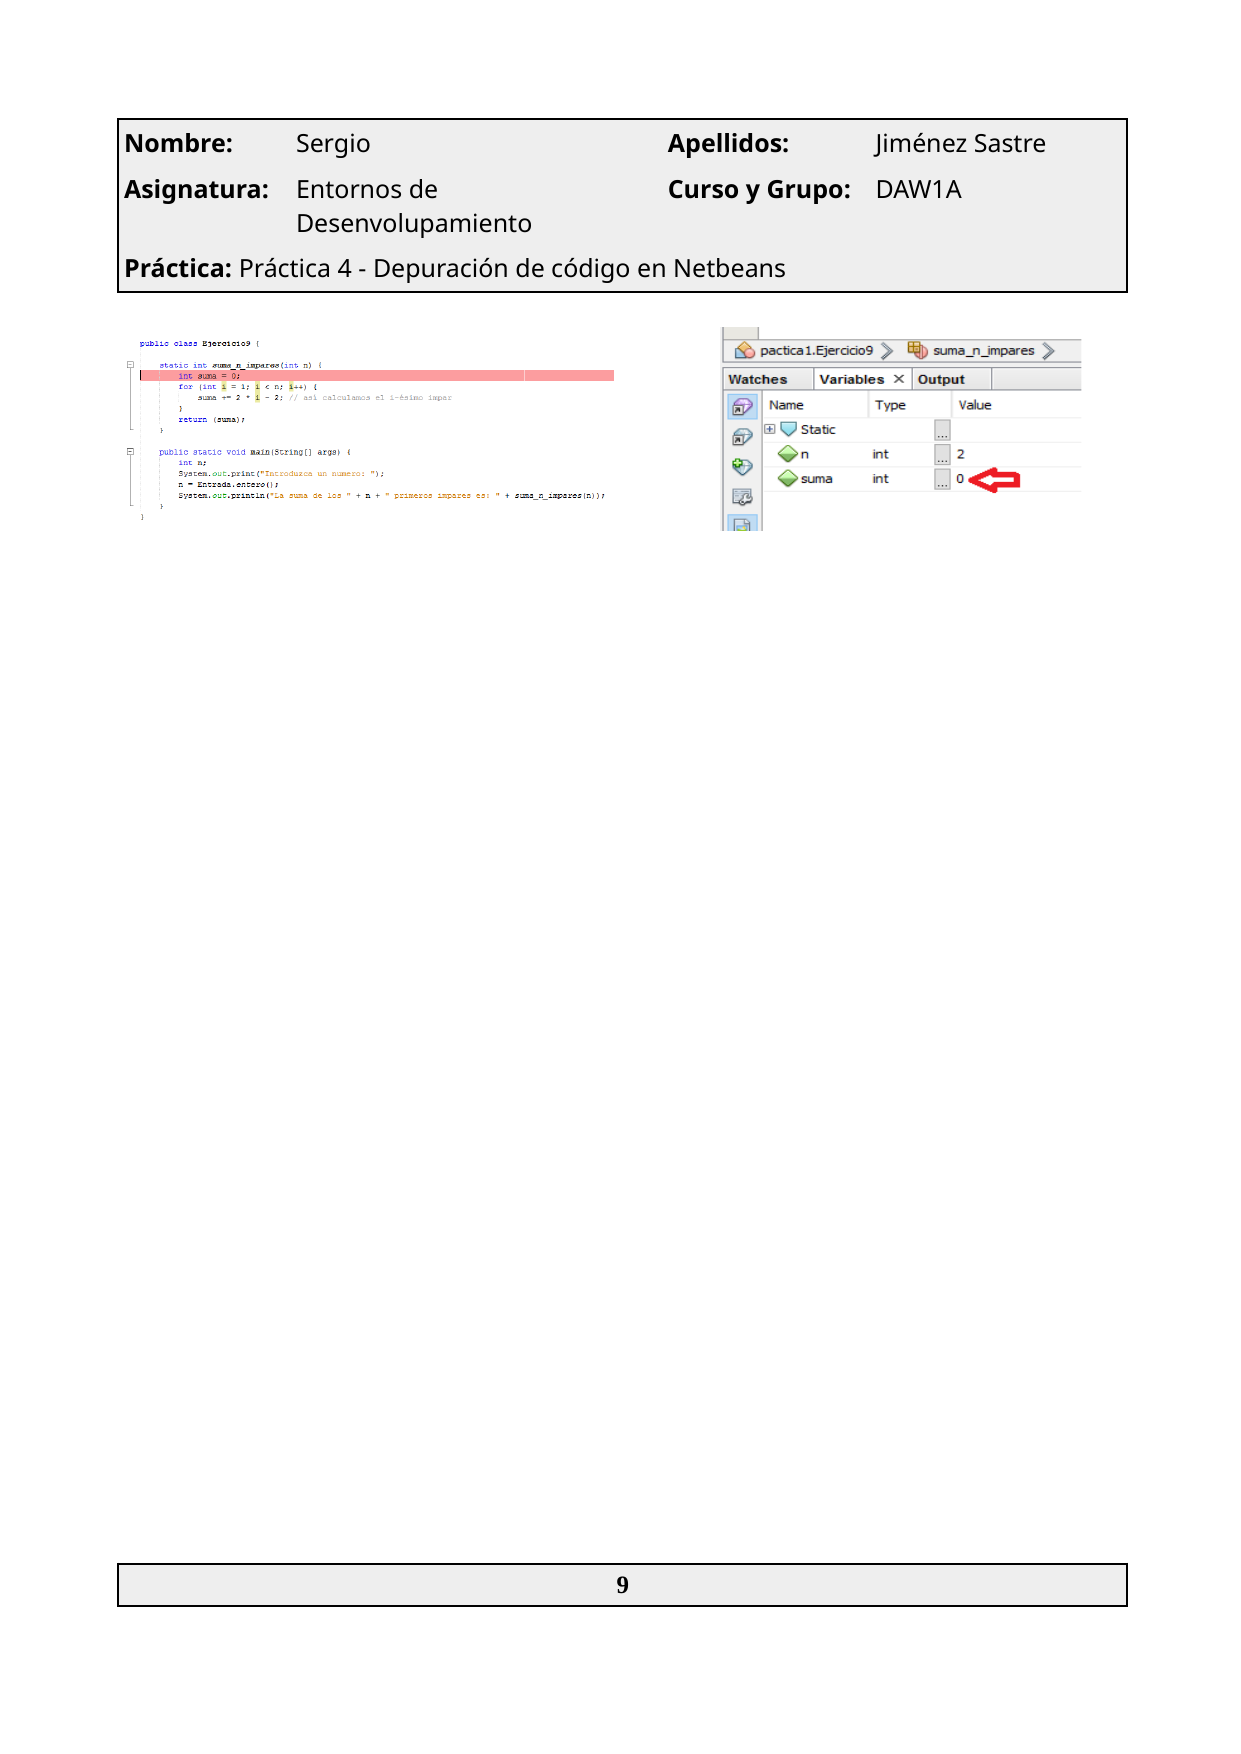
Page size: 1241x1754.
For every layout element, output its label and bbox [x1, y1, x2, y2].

picture [123, 337, 614, 527]
picture [720, 327, 1082, 531]
table_header [679, 328, 1122, 566]
table_header [679, 322, 1122, 327]
table_header [118, 322, 679, 566]
